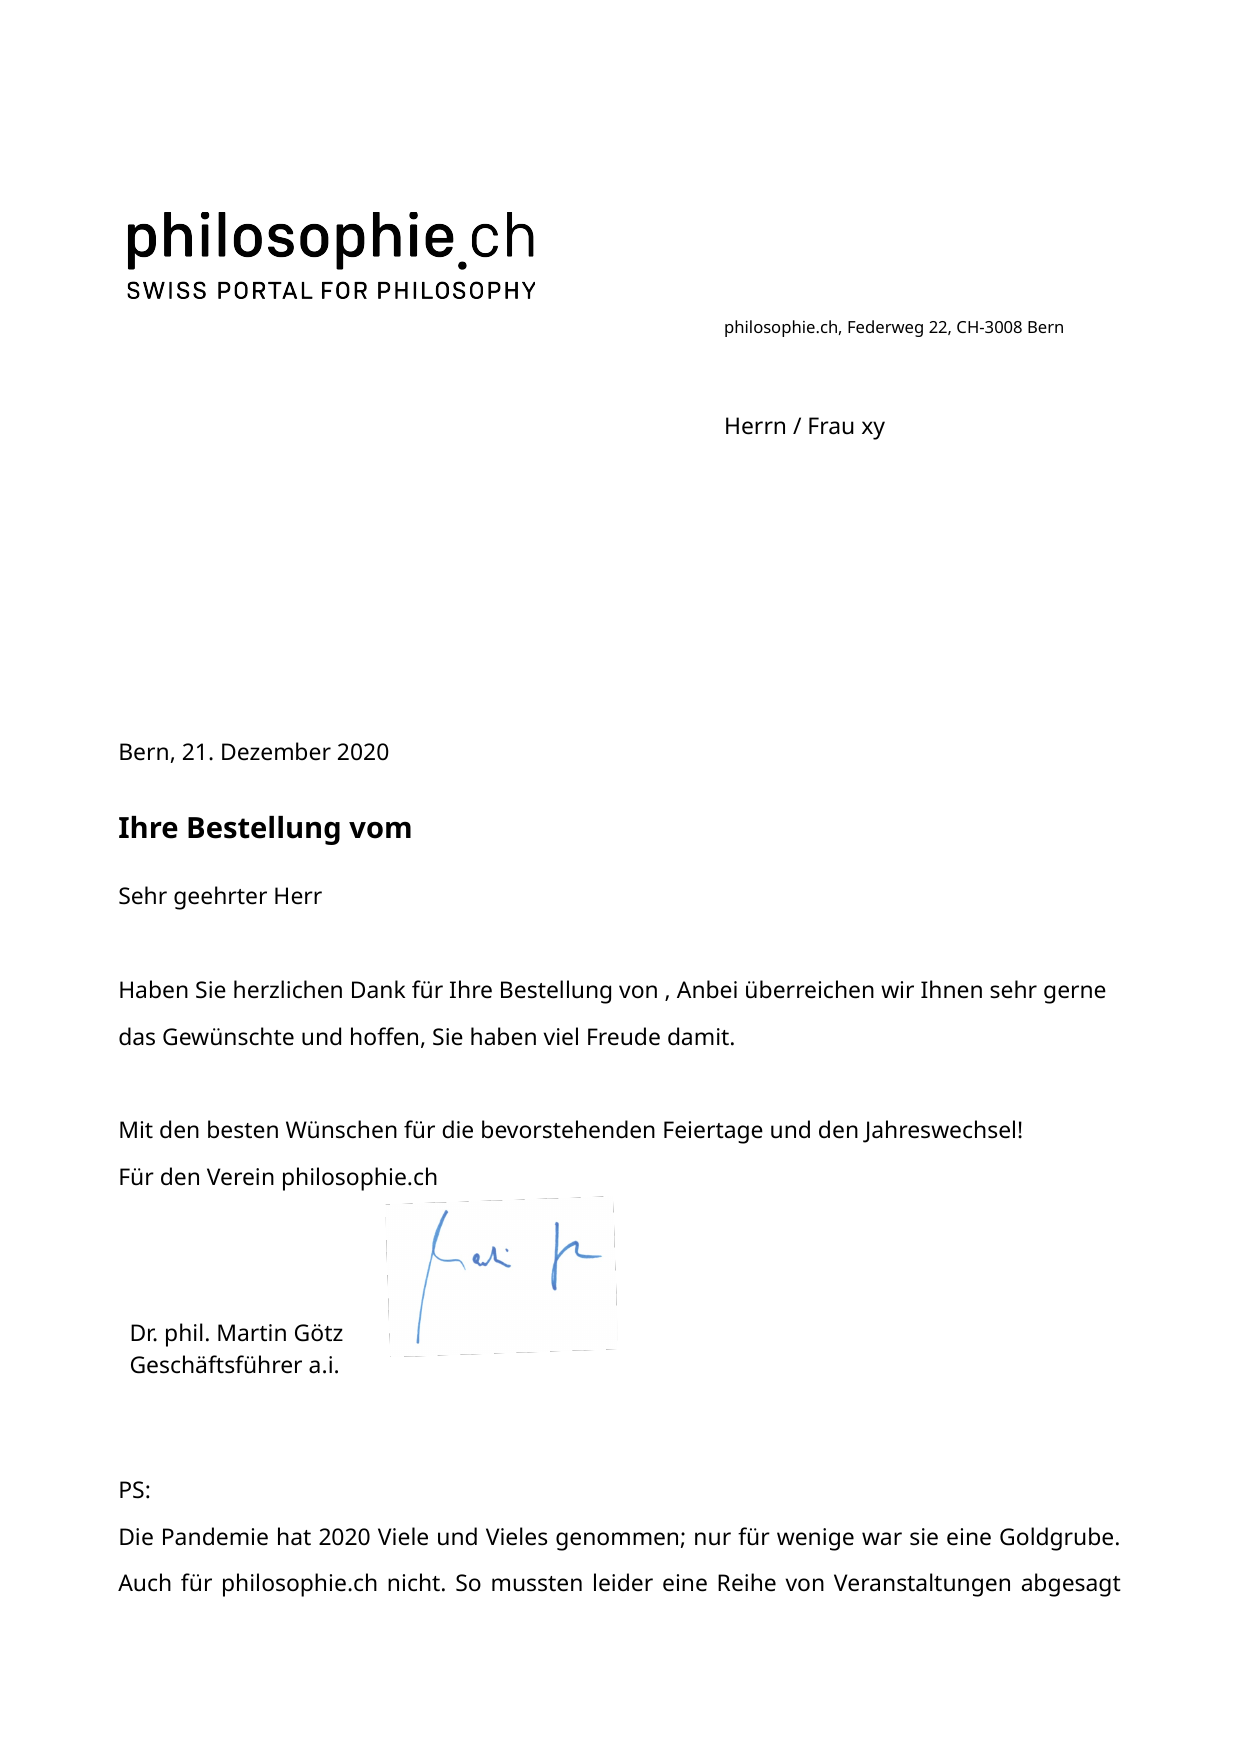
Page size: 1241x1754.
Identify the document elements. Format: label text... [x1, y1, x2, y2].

text PS: [118, 1473, 1122, 1505]
table_cell Geschäftsführer a.i. [118, 1349, 1121, 1380]
subtitle Ihre Bestellung vom [118, 808, 1122, 847]
text Für den Verein philosophie.ch [118, 1161, 1122, 1192]
text Bern, 21. Dezember 2020 [118, 736, 1122, 767]
table_header Dr. phil. Martin Götz [118, 1317, 385, 1348]
text Haben Sie herzlichen Dank für Ihre Bestellung von , Anbei überreichen wir Ihnen sehr gerne das Gewünschte und hoffen, Sie haben viel Freude damit. [118, 973, 1122, 1052]
text Mit den besten Wünschen für die bevorstehenden Feiertage und den Jahreswechsel! [118, 1114, 1122, 1145]
text Die Pandemie hat 2020 Viele und Vieles genommen; nur für wenige war sie eine Goldgrube. Auch für philosophie.ch nicht. So mussten leider eine Reihe von Veranstaltungen abgesagt [118, 1520, 1122, 1598]
text Sehr geehrter Herr [118, 880, 1122, 911]
text philosophie.ch, Federweg 22, CH-3008 Bern [724, 316, 1090, 338]
table_header [618, 1317, 1121, 1348]
picture [127, 212, 535, 299]
text Herrn / Frau xy [724, 410, 1111, 442]
picture [385, 1196, 618, 1357]
